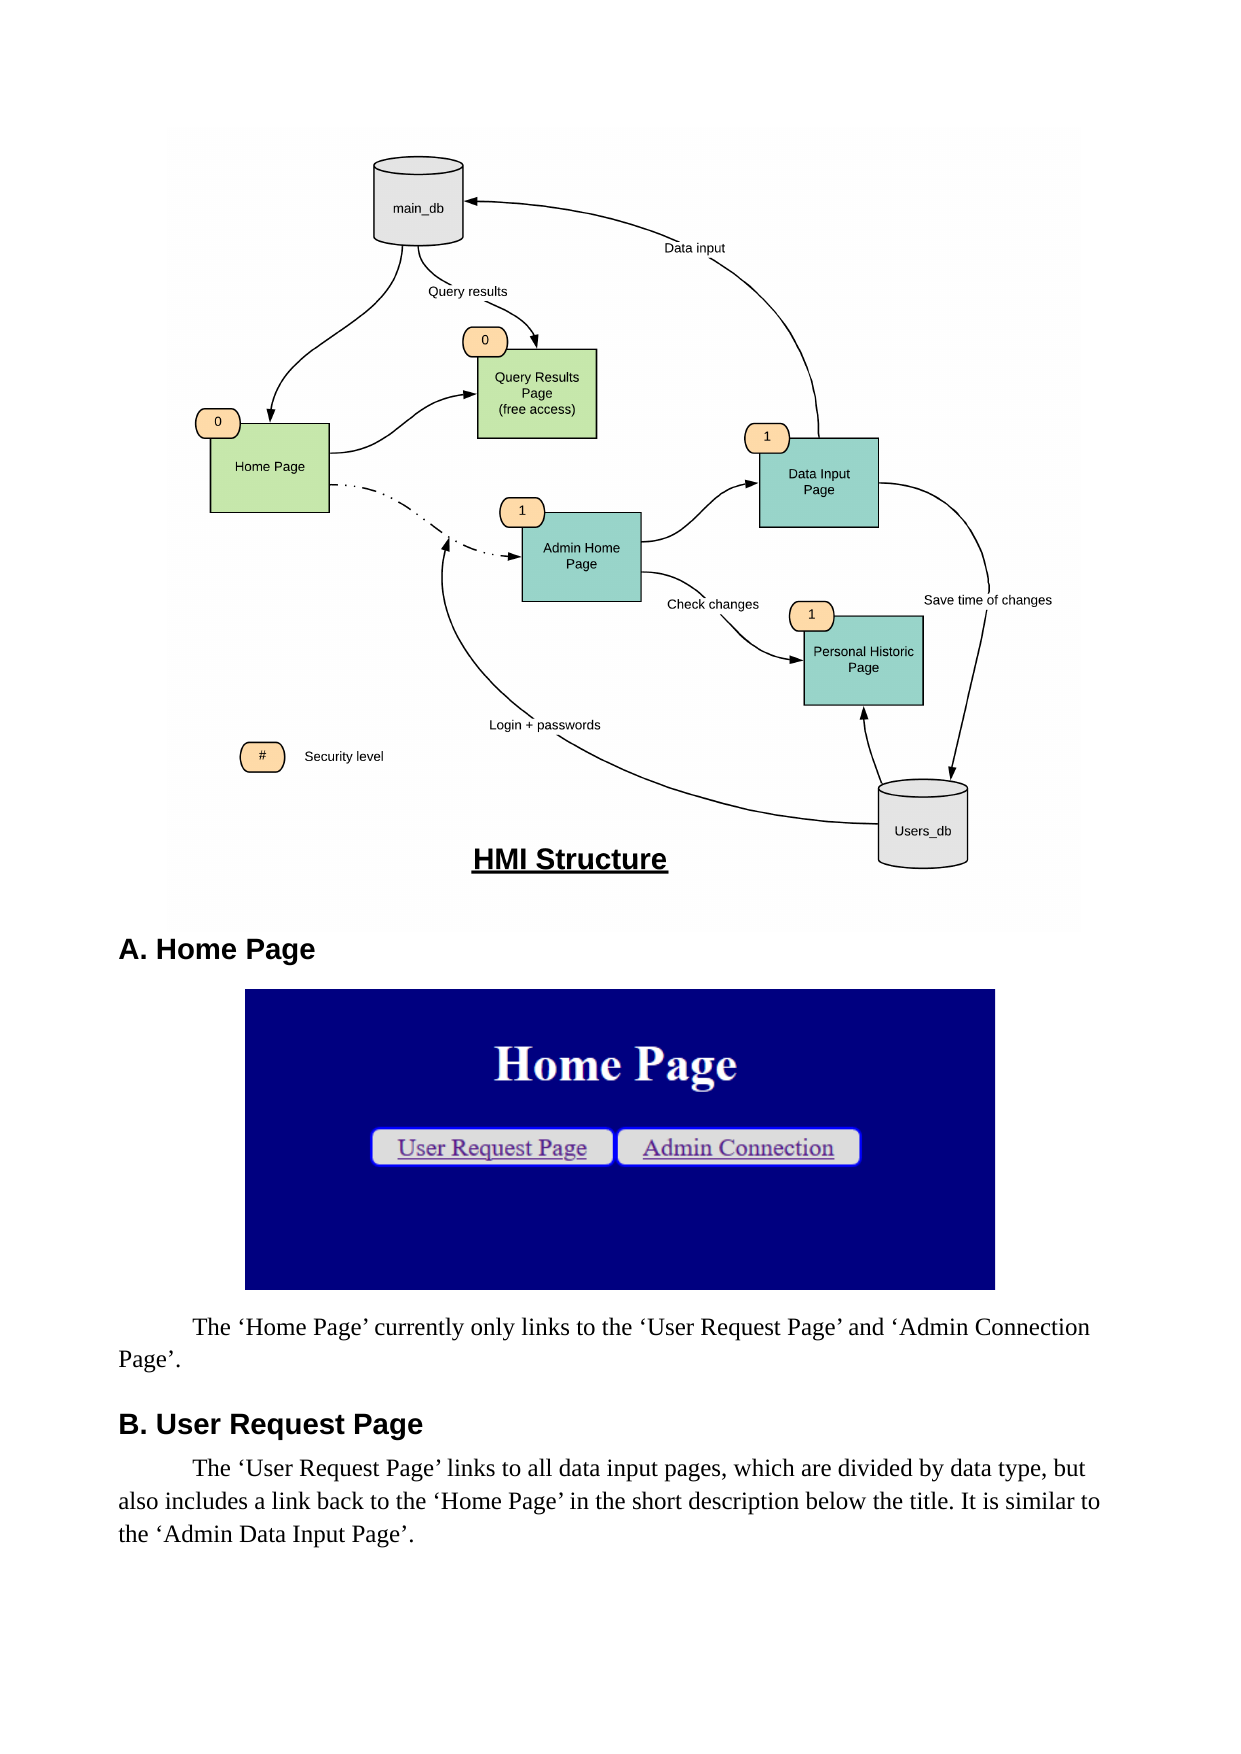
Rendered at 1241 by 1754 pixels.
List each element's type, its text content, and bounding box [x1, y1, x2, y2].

picture [245, 989, 995, 1290]
text The ‘Home Page’ currently only links to the ‘User Request Page’ and ‘Admin Connection Page’. [118, 1312, 1122, 1373]
text The ‘User Request Page’ links to all data input pages, which are divided by data type, but also includes a link back to the ‘Home Page’ in the short description below the title. It is similar to the ‘Admin Data Input Page’. [118, 1453, 1122, 1548]
picture [167, 127, 1082, 932]
subtitle A. Home Page [118, 118, 1122, 966]
subtitle B. User Request Page [118, 1407, 1122, 1441]
